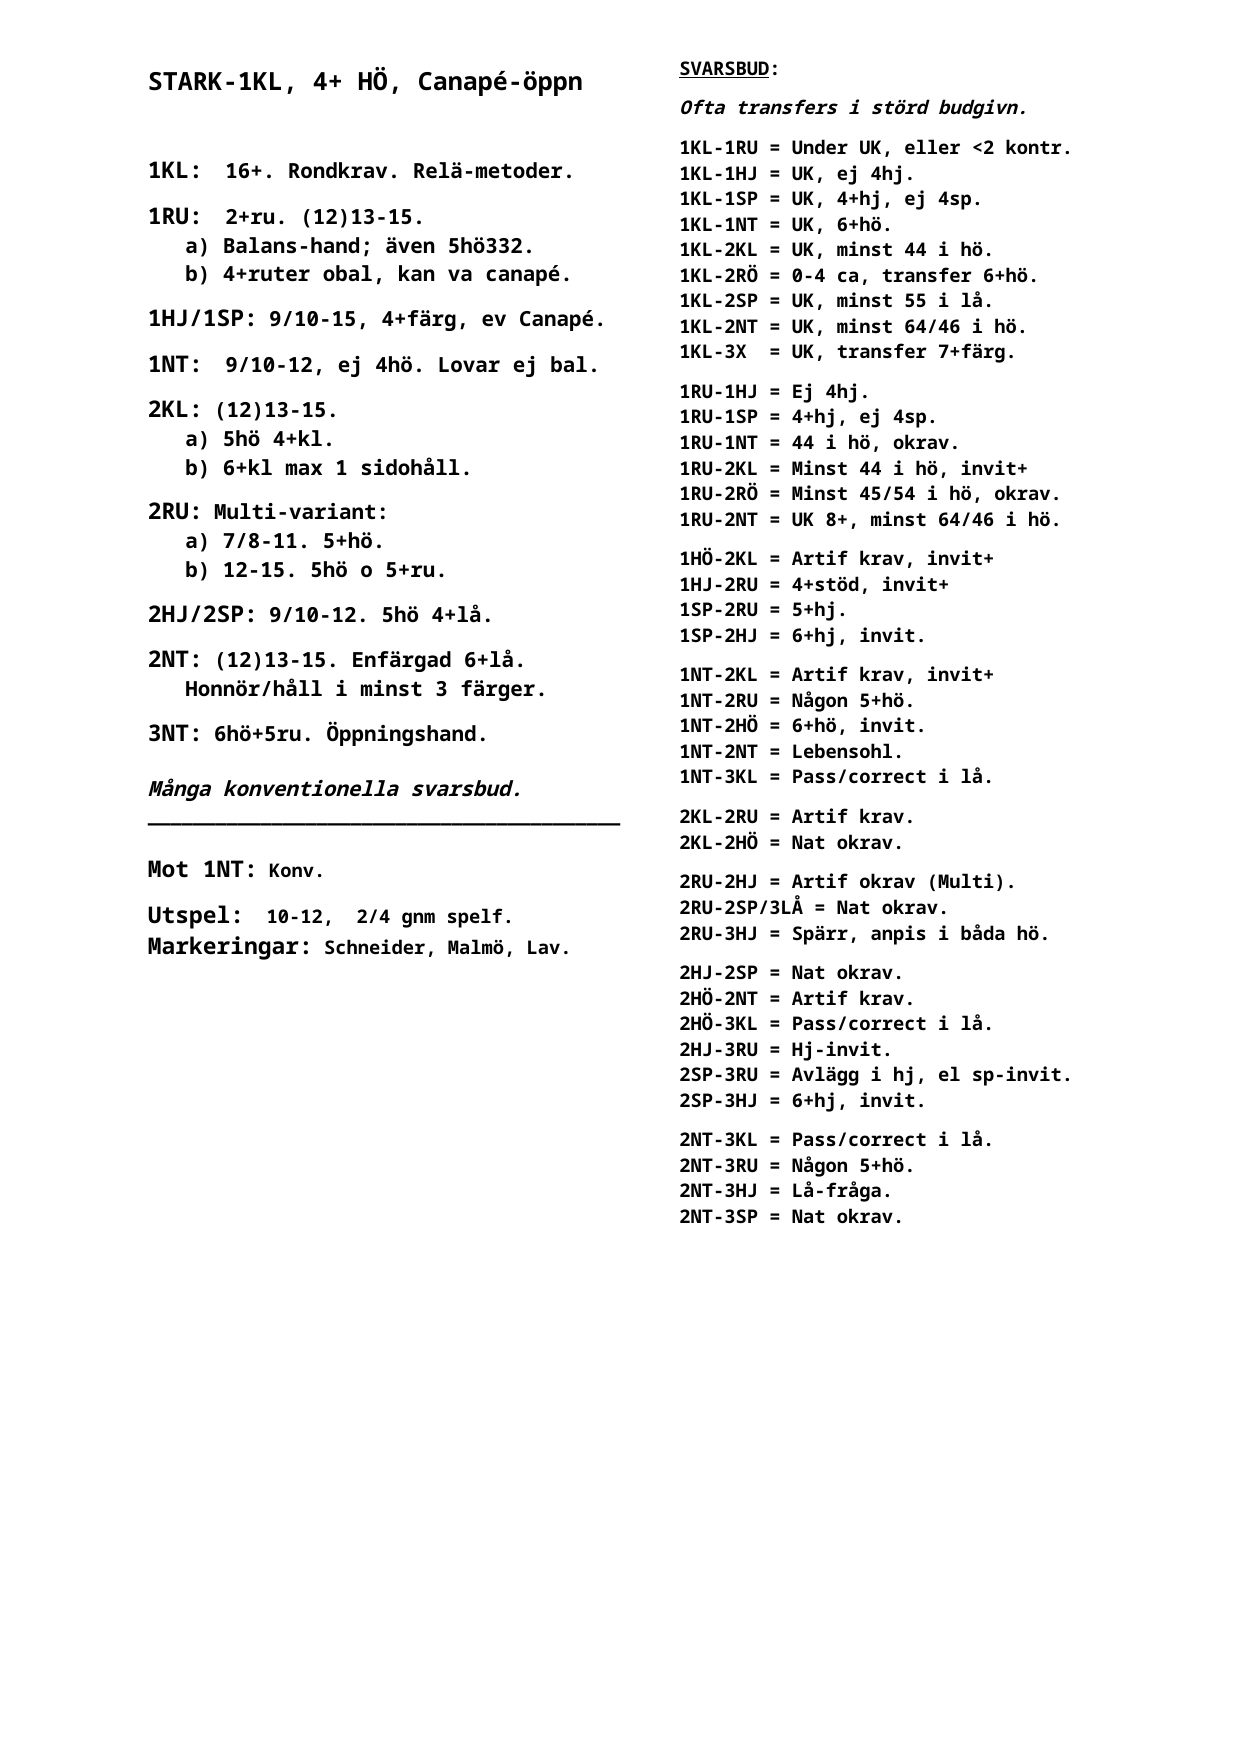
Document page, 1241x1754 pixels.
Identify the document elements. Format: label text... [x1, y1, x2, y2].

text 2RU-2HJ = Artif okrav (Multi). [679, 854, 1211, 894]
text 1RU-2KL = Minst 44 i hö, invit+ [679, 455, 1211, 480]
text 2KL: (12)13-15. a) 5hö 4+kl. b) 6+kl max 1 sidohåll. 2RU: Multi-variant: a) 7/8-11. 5+hö. b) 12-15. 5hö o 5+ru. 2HJ/2SP: 9/10-12. 5hö 4+lå. [148, 379, 679, 629]
text 1RU-2RÖ = Minst 45/54 i hö, okrav. [679, 480, 1211, 506]
text 2HJ-3RU = Hj-invit. [679, 1036, 1211, 1062]
text 1SP-2RU = 5+hj. [679, 597, 1211, 622]
text 2NT-3RU = Någon 5+hö. [679, 1152, 1211, 1178]
text 1RU-2NT = UK 8+, minst 64/46 i hö. [679, 506, 1211, 531]
text 1KL-1RU = Under UK, eller <2 kontr. [679, 120, 1211, 160]
text 2HJ-2SP = Nat okrav. [679, 945, 1211, 985]
text 1NT-2RU = Någon 5+hö. [679, 687, 1211, 713]
text 1NT-2NT = Lebensohl. [679, 738, 1211, 764]
text 1NT-2HÖ = 6+hö, invit. [679, 713, 1211, 738]
text 2HÖ-3KL = Pass/correct i lå. [679, 1011, 1211, 1036]
text 2NT: (12)13-15. Enfärgad 6+lå. Honnör/håll i minst 3 färger. [148, 629, 679, 703]
text 1KL-2KL = UK, minst 44 i hö. [679, 236, 1211, 262]
text 3NT: 6hö+5ru. Öppningshand. Många konventionella svarsbud. [148, 703, 679, 802]
text 1SP-2HJ = 6+hj, invit. [679, 622, 1211, 648]
text 2SP-3RU = Avlägg i hj, el sp-invit. 2SP-3HJ = 6+hj, invit. [679, 1062, 1211, 1113]
text 2NT-3HJ = Lå-fråga. [679, 1178, 1211, 1203]
text SVARSBUD: [679, 29, 1211, 81]
text 1NT-3KL = Pass/correct i lå. [679, 764, 1211, 789]
text 1HJ-2RU = 4+stöd, invit+ [679, 571, 1211, 597]
text 1RU-1NT = 44 i hö, okrav. [679, 429, 1211, 455]
text 2RU-2SP/3LÅ = Nat okrav. [679, 894, 1211, 920]
text 1KL-2SP = UK, minst 55 i lå. 1KL-2NT = UK, minst 64/46 i hö. 1KL-3X = UK, transfer 7+färg. [679, 287, 1211, 364]
text 2NT-3SP = Nat okrav. [679, 1203, 1211, 1229]
text 1RU-1HJ = Ej 4hj. [679, 364, 1211, 404]
text Ofta transfers i störd budgivn. [679, 95, 1211, 120]
text 1KL-1SP = UK, 4+hj, ej 4sp. [679, 185, 1211, 211]
text __________________________________________ Mot 1NT: Konv. Utspel: 10-12, 2/4 gnm spelf. [148, 802, 679, 930]
text 1RU-1SP = 4+hj, ej 4sp. [679, 404, 1211, 429]
text 2NT-3KL = Pass/correct i lå. [679, 1113, 1211, 1152]
text 1NT-2KL = Artif krav, invit+ [679, 648, 1211, 687]
text 2RU-3HJ = Spärr, anpis i båda hö. [679, 920, 1211, 945]
text Markeringar: Schneider, Malmö, Lav. [148, 930, 679, 1012]
text 1HÖ-2KL = Artif krav, invit+ [679, 531, 1211, 571]
text 2KL-2RU = Artif krav. [679, 789, 1211, 829]
text 1KL-1HJ = UK, ej 4hj. [679, 160, 1211, 185]
text STARK-1KL, 4+ HÖ, Canapé-öppn 1KL: 16+. Rondkrav. Relä-metoder. [148, 29, 679, 186]
text 2KL-2HÖ = Nat okrav. [679, 829, 1211, 854]
text 1KL-1NT = UK, 6+hö. [679, 211, 1211, 236]
text 2HÖ-2NT = Artif krav. [679, 985, 1211, 1011]
text 1RU: 2+ru. (12)13-15. a) Balans-hand; även 5hö332. b) 4+ruter obal, kan va canapé. 1HJ/1SP: 9/10-15, 4+färg, ev Canapé. 1NT: 9/10-12, ej 4hö. Lovar ej bal. [148, 186, 679, 379]
text 1KL-2RÖ = 0-4 ca, transfer 6+hö. [679, 262, 1211, 287]
